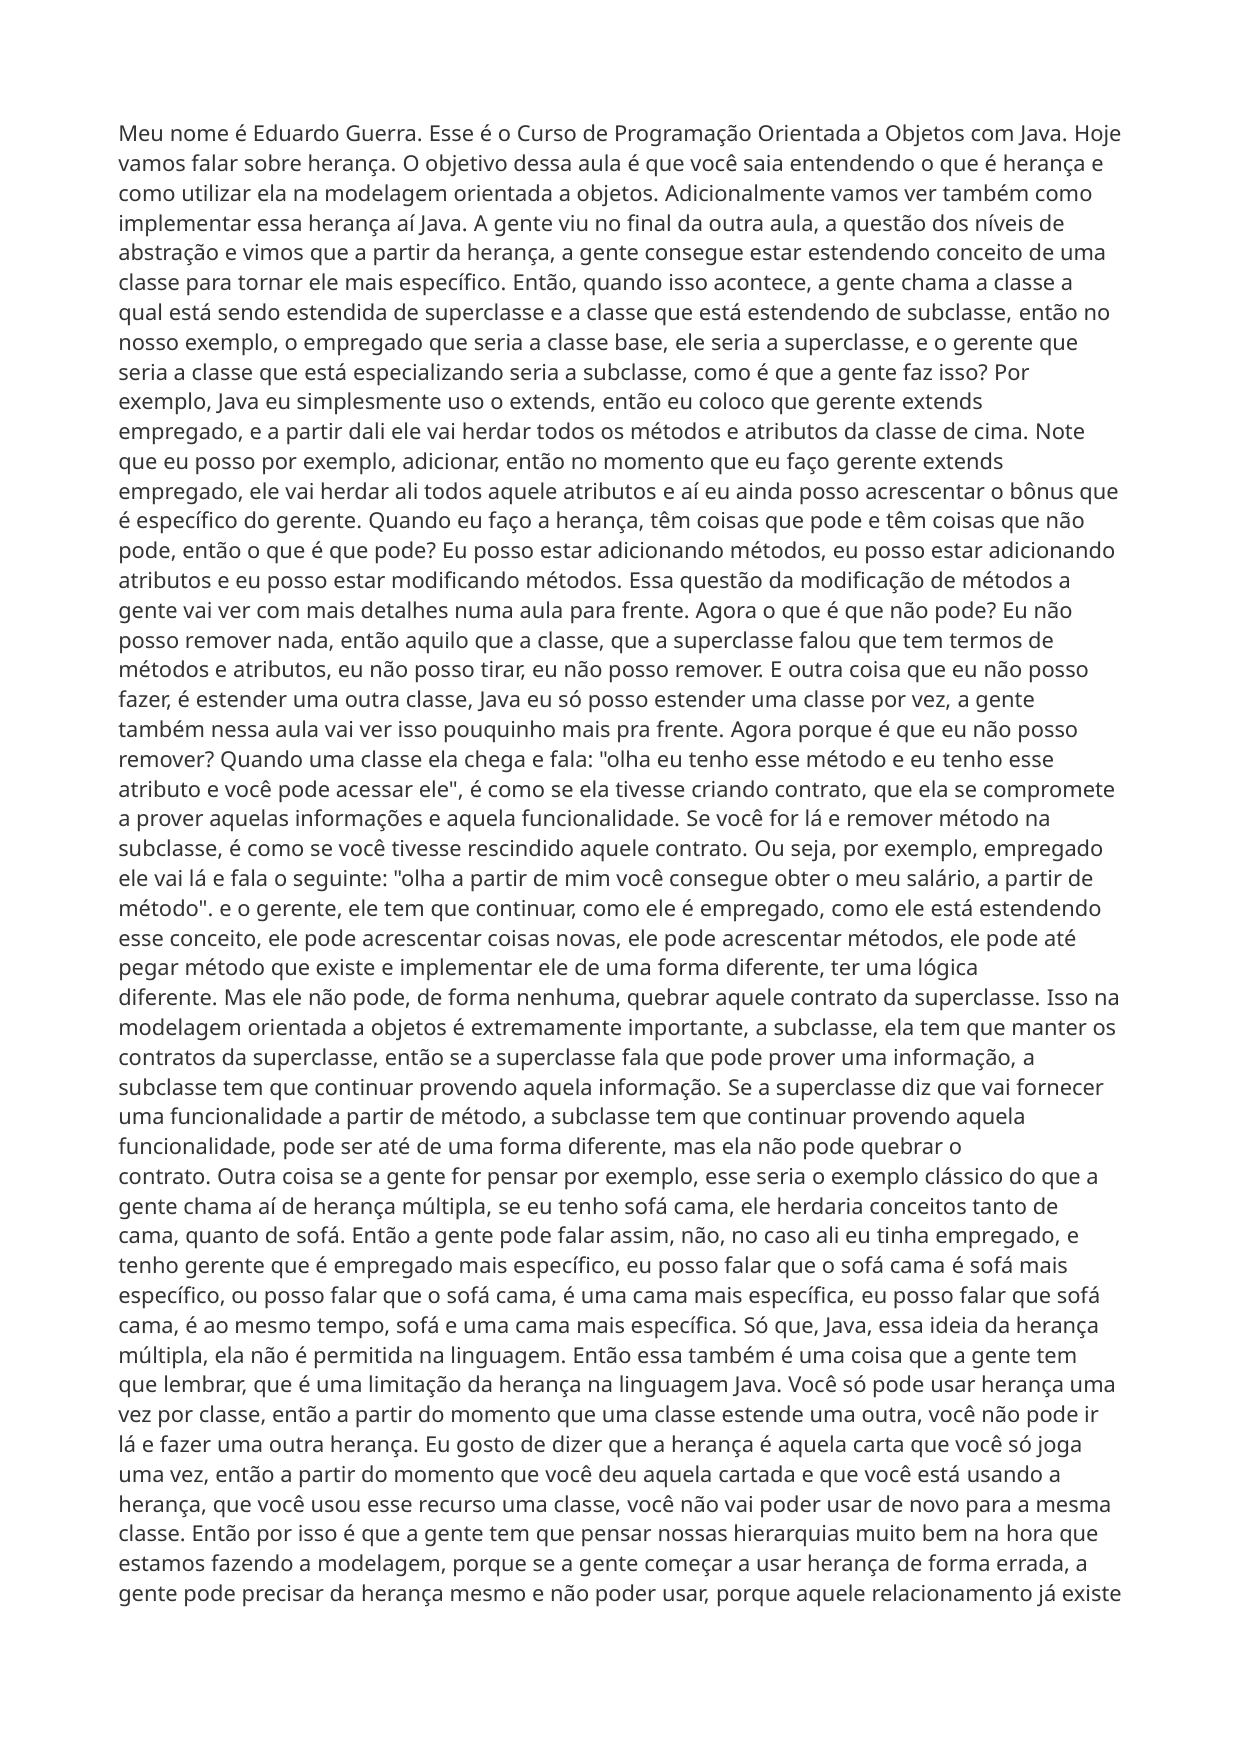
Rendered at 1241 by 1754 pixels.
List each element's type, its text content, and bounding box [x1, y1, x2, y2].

text Meu nome é Eduardo Guerra. Esse é o Curso de Programação Orientada a Objetos com Java. Hoje vamos falar sobre herança. O objetivo dessa aula é que você saia entendendo o que é herança e como utilizar ela na modelagem orientada a objetos. Adicionalmente vamos ver também como implementar essa herança aí Java. A gente viu no final da outra aula, a questão dos níveis de abstração e vimos que a partir da herança, a gente consegue estar estendendo conceito de uma classe para tornar ele mais específico. Então, quando isso acontece, a gente chama a classe a qual está sendo estendida de superclasse e a classe que está estendendo de subclasse, então no nosso exemplo, o empregado que seria a classe base, ele seria a superclasse, e o gerente que seria a classe que está especializando seria a subclasse, como é que a gente faz isso? Por exemplo, Java eu simplesmente uso o extends, então eu coloco que gerente extends empregado, e a partir dali ele vai herdar todos os métodos e atributos da classe de cima. Note que eu posso por exemplo, adicionar, então no momento que eu faço gerente extends empregado, ele vai herdar ali todos aquele atributos e aí eu ainda posso acrescentar o bônus que é específico do gerente. Quando eu faço a herança, têm coisas que pode e têm coisas que não pode, então o que é que pode? Eu posso estar adicionando métodos, eu posso estar adicionando atributos e eu posso estar modificando métodos. Essa questão da modificação de métodos a gente vai ver com mais detalhes numa aula para frente. Agora o que é que não pode? Eu não posso remover nada, então aquilo que a classe, que a superclasse falou que tem termos de métodos e atributos, eu não posso tirar, eu não posso remover. E outra coisa que eu não posso fazer, é estender uma outra classe, Java eu só posso estender uma classe por vez, a gente também nessa aula vai ver isso pouquinho mais pra frente. Agora porque é que eu não posso remover? Quando uma classe ela chega e fala: "olha eu tenho esse método e eu tenho esse atributo e você pode acessar ele", é como se ela tivesse criando contrato, que ela se compromete a prover aquelas informações e aquela funcionalidade. Se você for lá e remover método na subclasse, é como se você tivesse rescindido aquele contrato. Ou seja, por exemplo, empregado ele vai lá e fala o seguinte: "olha a partir de mim você consegue obter o meu salário, a partir de método". e o gerente, ele tem que continuar, como ele é empregado, como ele está estendendo esse conceito, ele pode acrescentar coisas novas, ele pode acrescentar métodos, ele pode até pegar método que existe e implementar ele de uma forma diferente, ter uma lógica diferente. Mas ele não pode, de forma nenhuma, quebrar aquele contrato da superclasse. Isso na modelagem orientada a objetos é extremamente importante, a subclasse, ela tem que manter os contratos da superclasse, então se a superclasse fala que pode prover uma informação, a subclasse tem que continuar provendo aquela informação. Se a superclasse diz que vai fornecer uma funcionalidade a partir de método, a subclasse tem que continuar provendo aquela funcionalidade, pode ser até de uma forma diferente, mas ela não pode quebrar o contrato. Outra coisa se a gente for pensar por exemplo, esse seria o exemplo clássico do que a gente chama aí de herança múltipla, se eu tenho sofá cama, ele herdaria conceitos tanto de cama, quanto de sofá. Então a gente pode falar assim, não, no caso ali eu tinha empregado, e tenho gerente que é empregado mais específico, eu posso falar que o sofá cama é sofá mais específico, ou posso falar que o sofá cama, é uma cama mais específica, eu posso falar que sofá cama, é ao mesmo tempo, sofá e uma cama mais específica. Só que, Java, essa ideia da herança múltipla, ela não é permitida na linguagem. Então essa também é uma coisa que a gente tem que lembrar, que é uma limitação da herança na linguagem Java. Você só pode usar herança uma vez por classe, então a partir do momento que uma classe estende uma outra, você não pode ir lá e fazer uma outra herança. Eu gosto de dizer que a herança é aquela carta que você só joga uma vez, então a partir do momento que você deu aquela cartada e que você está usando a herança, que você usou esse recurso uma classe, você não vai poder usar de novo para a mesma classe. Então por isso é que a gente tem que pensar nossas hierarquias muito bem na hora que estamos fazendo a modelagem, porque se a gente começar a usar herança de forma errada, a gente pode precisar da herança mesmo e não poder usar, porque aquele relacionamento já existe [118, 118, 1122, 1608]
